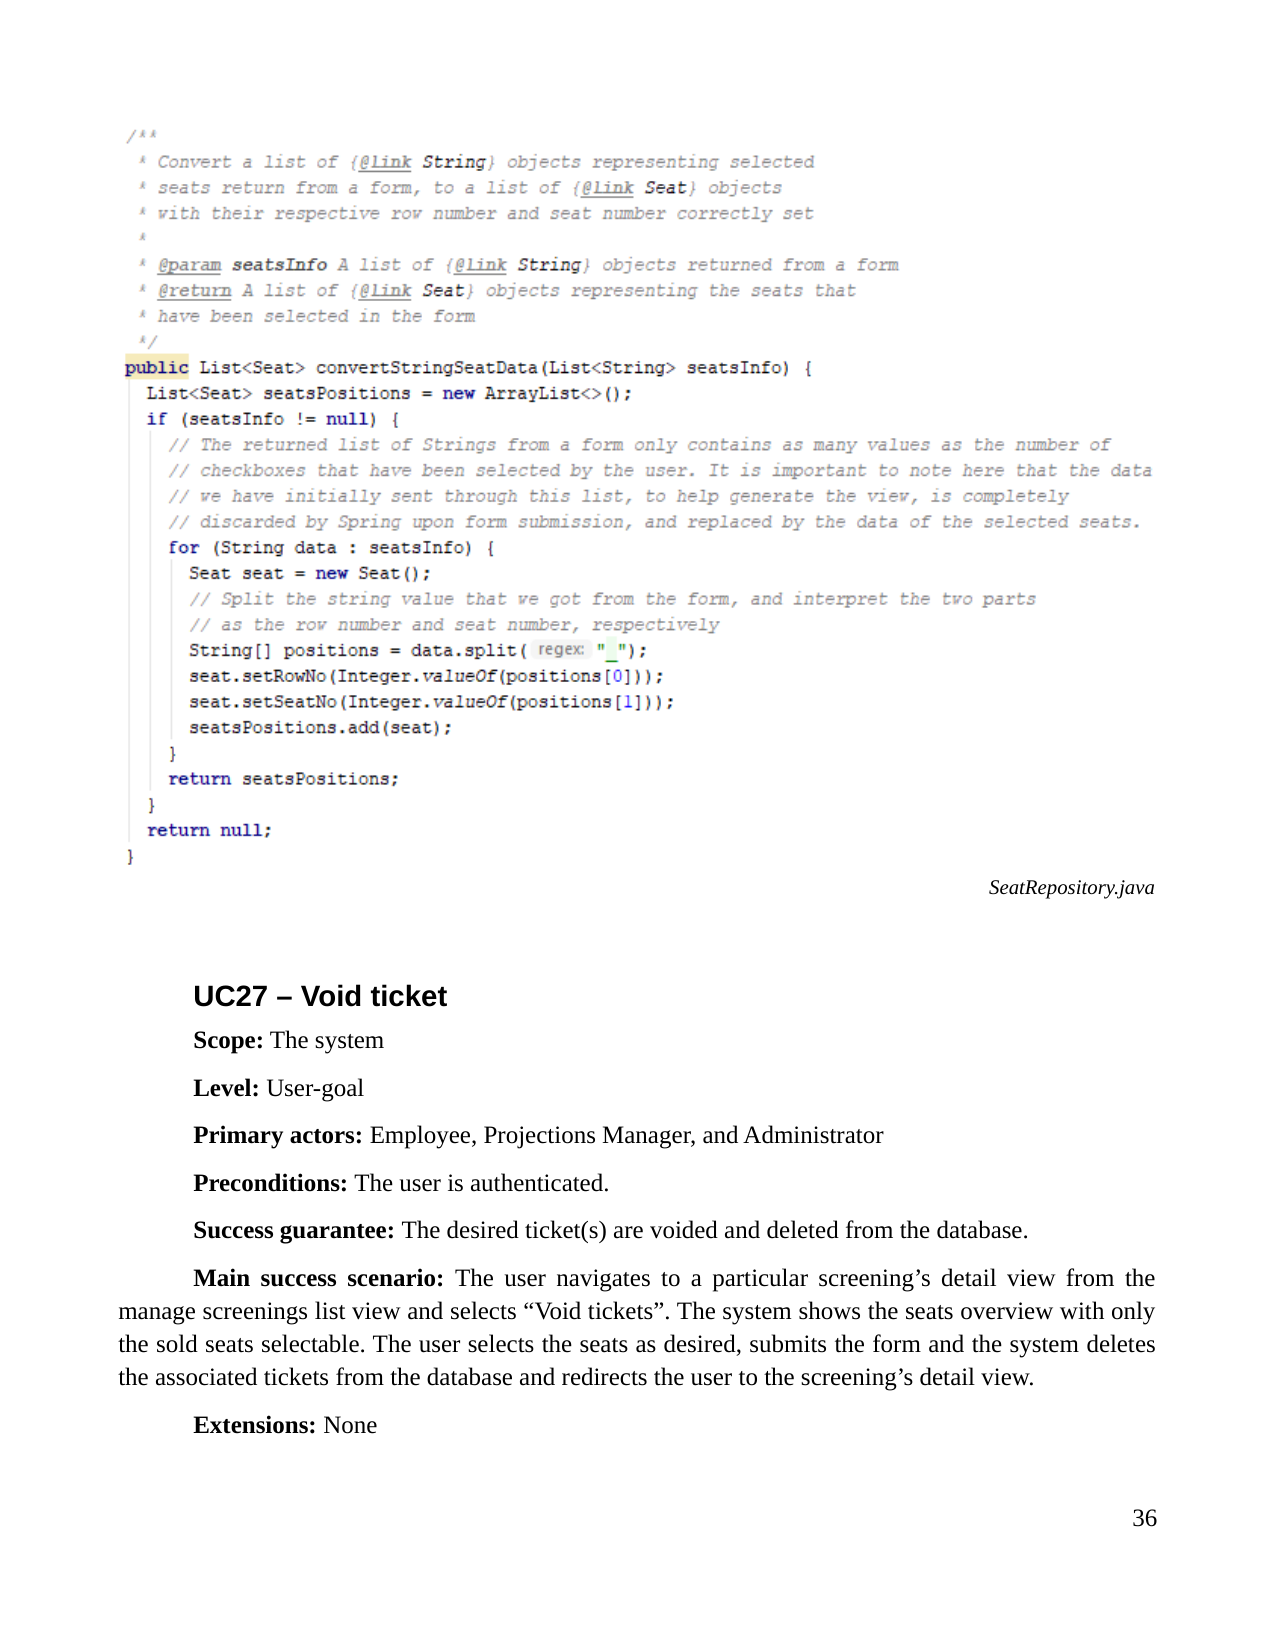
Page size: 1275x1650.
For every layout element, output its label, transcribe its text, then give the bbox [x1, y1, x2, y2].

text Extensions: None [118, 1410, 1157, 1439]
text Preconditions: The user is authenticated. [118, 1168, 1157, 1197]
text Level: User-goal [118, 1073, 1157, 1102]
text Main success scenario: The user navigates to a particular screening’s detail view from the manage screenings list view and selects “Void tickets”. The system shows the seats overview with only the sold seats selectable. The user selects the seats as desired, submits the form and the system deletes the associated tickets from the database and redirects the user to the screening’s detail view. [118, 1263, 1157, 1391]
picture [118, 118, 1157, 871]
subtitle UC27 – Void ticket [118, 979, 1157, 1013]
text Primary actors: Employee, Projections Manager, and Administrator [118, 1120, 1157, 1149]
text SeatRepository.java [118, 871, 1157, 899]
text Scope: The system [118, 1025, 1157, 1054]
text Success guarantee: The desired ticket(s) are voided and deleted from the database. [118, 1216, 1157, 1244]
